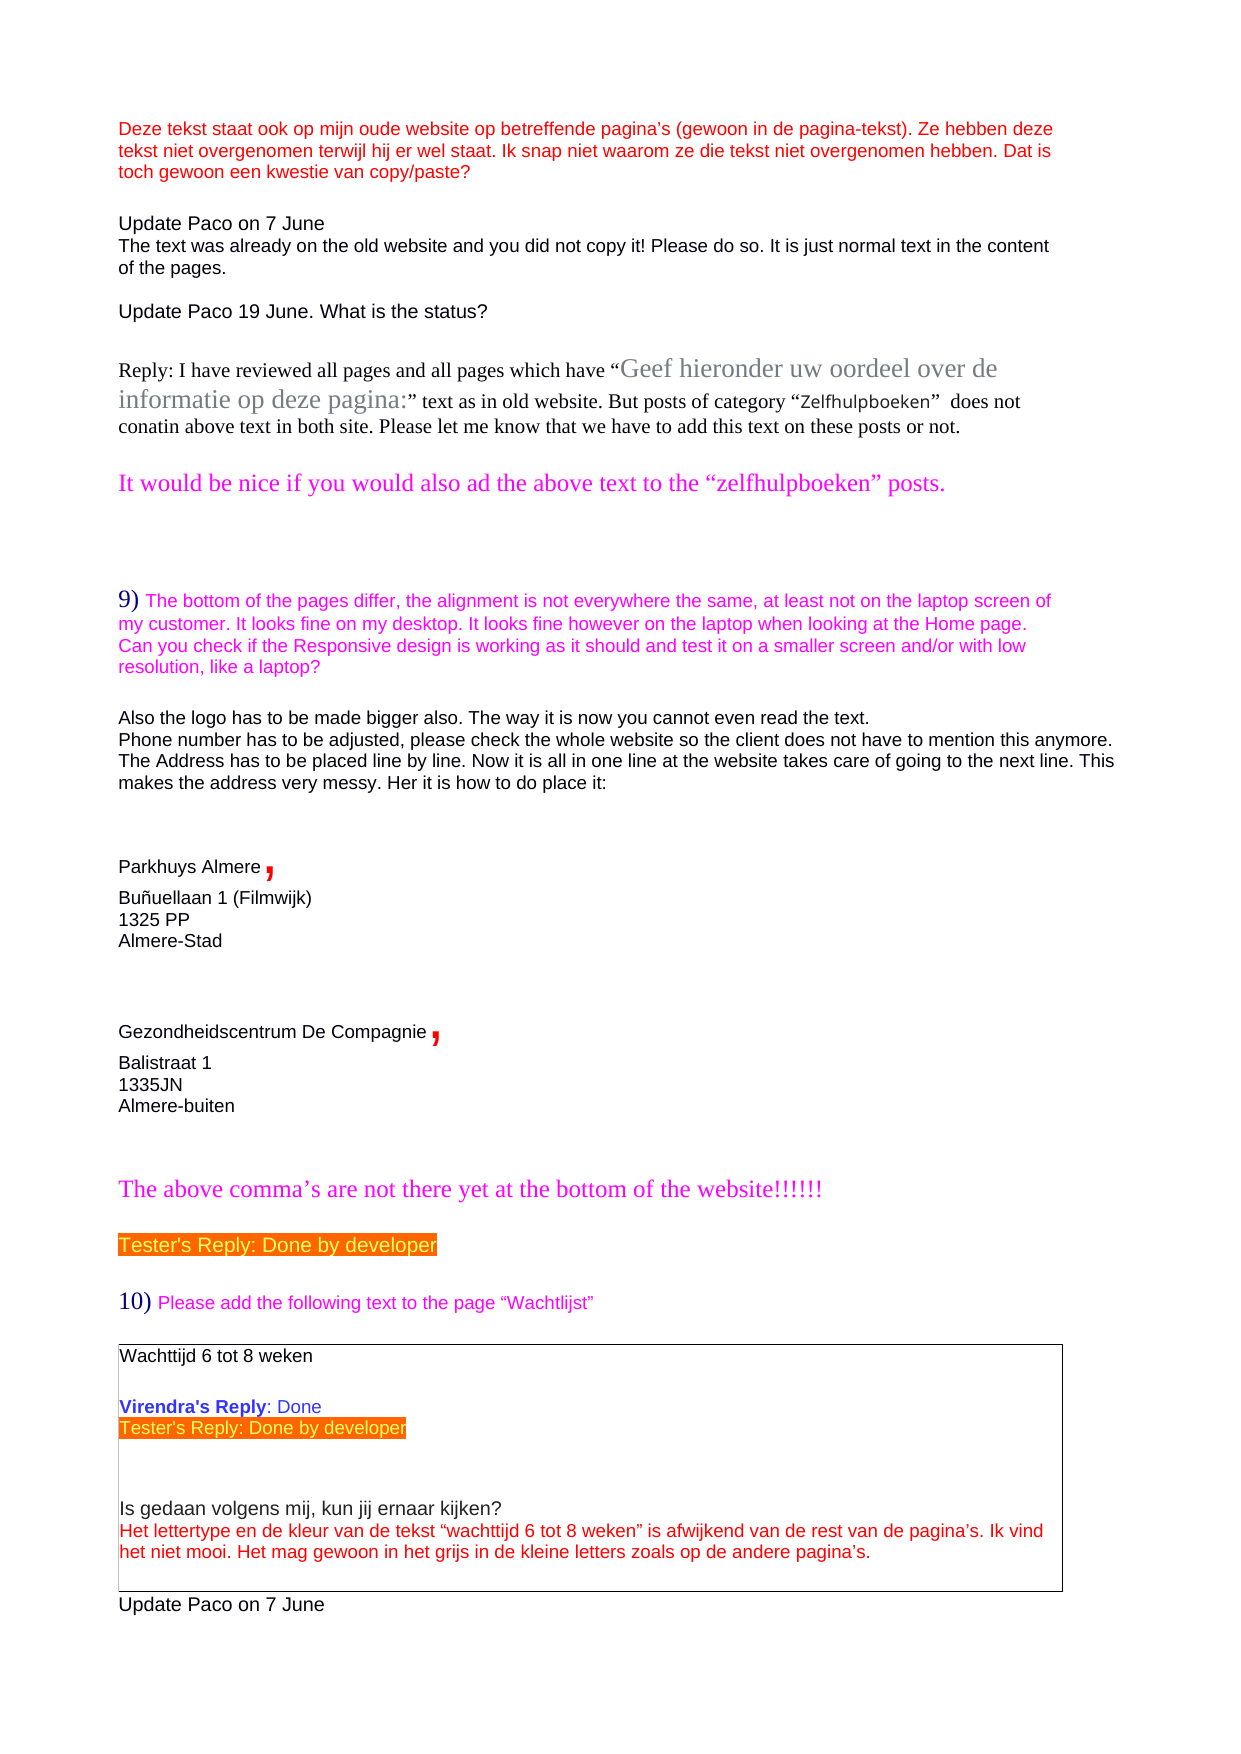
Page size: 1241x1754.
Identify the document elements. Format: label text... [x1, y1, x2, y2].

text Wachttijd 6 tot 8 weken [119, 1345, 1062, 1367]
text Virendra's Reply: Done [119, 1394, 1062, 1416]
text The above comma’s are not there yet at the bottom of the website!!!!!! [118, 1174, 1063, 1203]
text Tester's Reply: Done by developer [119, 1416, 1062, 1439]
text Almere-Stad [118, 930, 1122, 951]
text Deze tekst staat ook op mijn oude website op betreffende pagina’s (gewoon in de pagina-tekst). Ze hebben deze tekst niet overgenomen terwijl hij er wel staat. Ik snap niet waarom ze die tekst niet overgenomen hebben. Dat is toch gewoon een kwestie van copy/paste? [118, 118, 1063, 183]
text Is gedaan volgens mij, kun jij ernaar kijken? [119, 1496, 1062, 1518]
text Reply: I have reviewed all pages and all pages which have “Geef hieronder uw oordeel over de informatie op deze pagina:” text as in old website. But posts of category “Zelfhulpboeken” does not conatin above text in both site. Please let me know that we have to add this text on these posts or not. [118, 352, 1063, 438]
text Parkhuys Almere, [118, 793, 1122, 887]
text It would be nice if you would also ad the above text to the “zelfhulpboeken” posts. [118, 468, 1063, 496]
text Also the logo has to be made bigger also. The way it is now you cannot even read the text. [118, 707, 1122, 729]
text 1335JN [118, 1074, 1122, 1095]
text Update Paco on 7 June [118, 1592, 1122, 1615]
text Het lettertype en de kleur van de tekst “wachttijd 6 tot 8 weken” is afwijkend van de rest van de pagina’s. Ik vind het niet mooi. Het mag gewoon in het grijs in de kleine letters zoals op de andere pagina’s. [119, 1518, 1062, 1563]
text Balistraat 1 [118, 1052, 1122, 1074]
text 9) The bottom of the pages differ, the alignment is not everywhere the same, at least not on the laptop screen of my customer. It looks fine on my desktop. It looks fine however on the laptop when looking at the Home page. Can you check if the Responsive design is working as it should and test it on a smaller screen and/or with low resolution, like a laptop? [118, 584, 1063, 678]
text Update Paco on 7 June [118, 212, 1122, 235]
text 10) Please add the following text to the page “Wachtlijst” [118, 1286, 1063, 1315]
text Gezondheidscentrum De Compagnie, [118, 980, 1122, 1052]
text Buñuellaan 1 (Filmwijk) [118, 887, 1122, 908]
text Phone number has to be adjusted, please check the whole website so the client does not have to mention this anymore. [118, 729, 1122, 750]
text Almere-buiten [118, 1095, 1122, 1117]
text The text was already on the old website and you did not copy it! Please do so. It is just normal text in the content of the pages. Update Paco 19 June. What is the status? [118, 235, 1063, 322]
text The Address has to be placed line by line. Now it is all in one line at the website takes care of going to the next line. This makes the address very messy. Her it is how to do place it: [118, 750, 1122, 793]
text Tester's Reply: Done by developer [118, 1232, 1063, 1256]
text 1325 PP [118, 908, 1122, 930]
